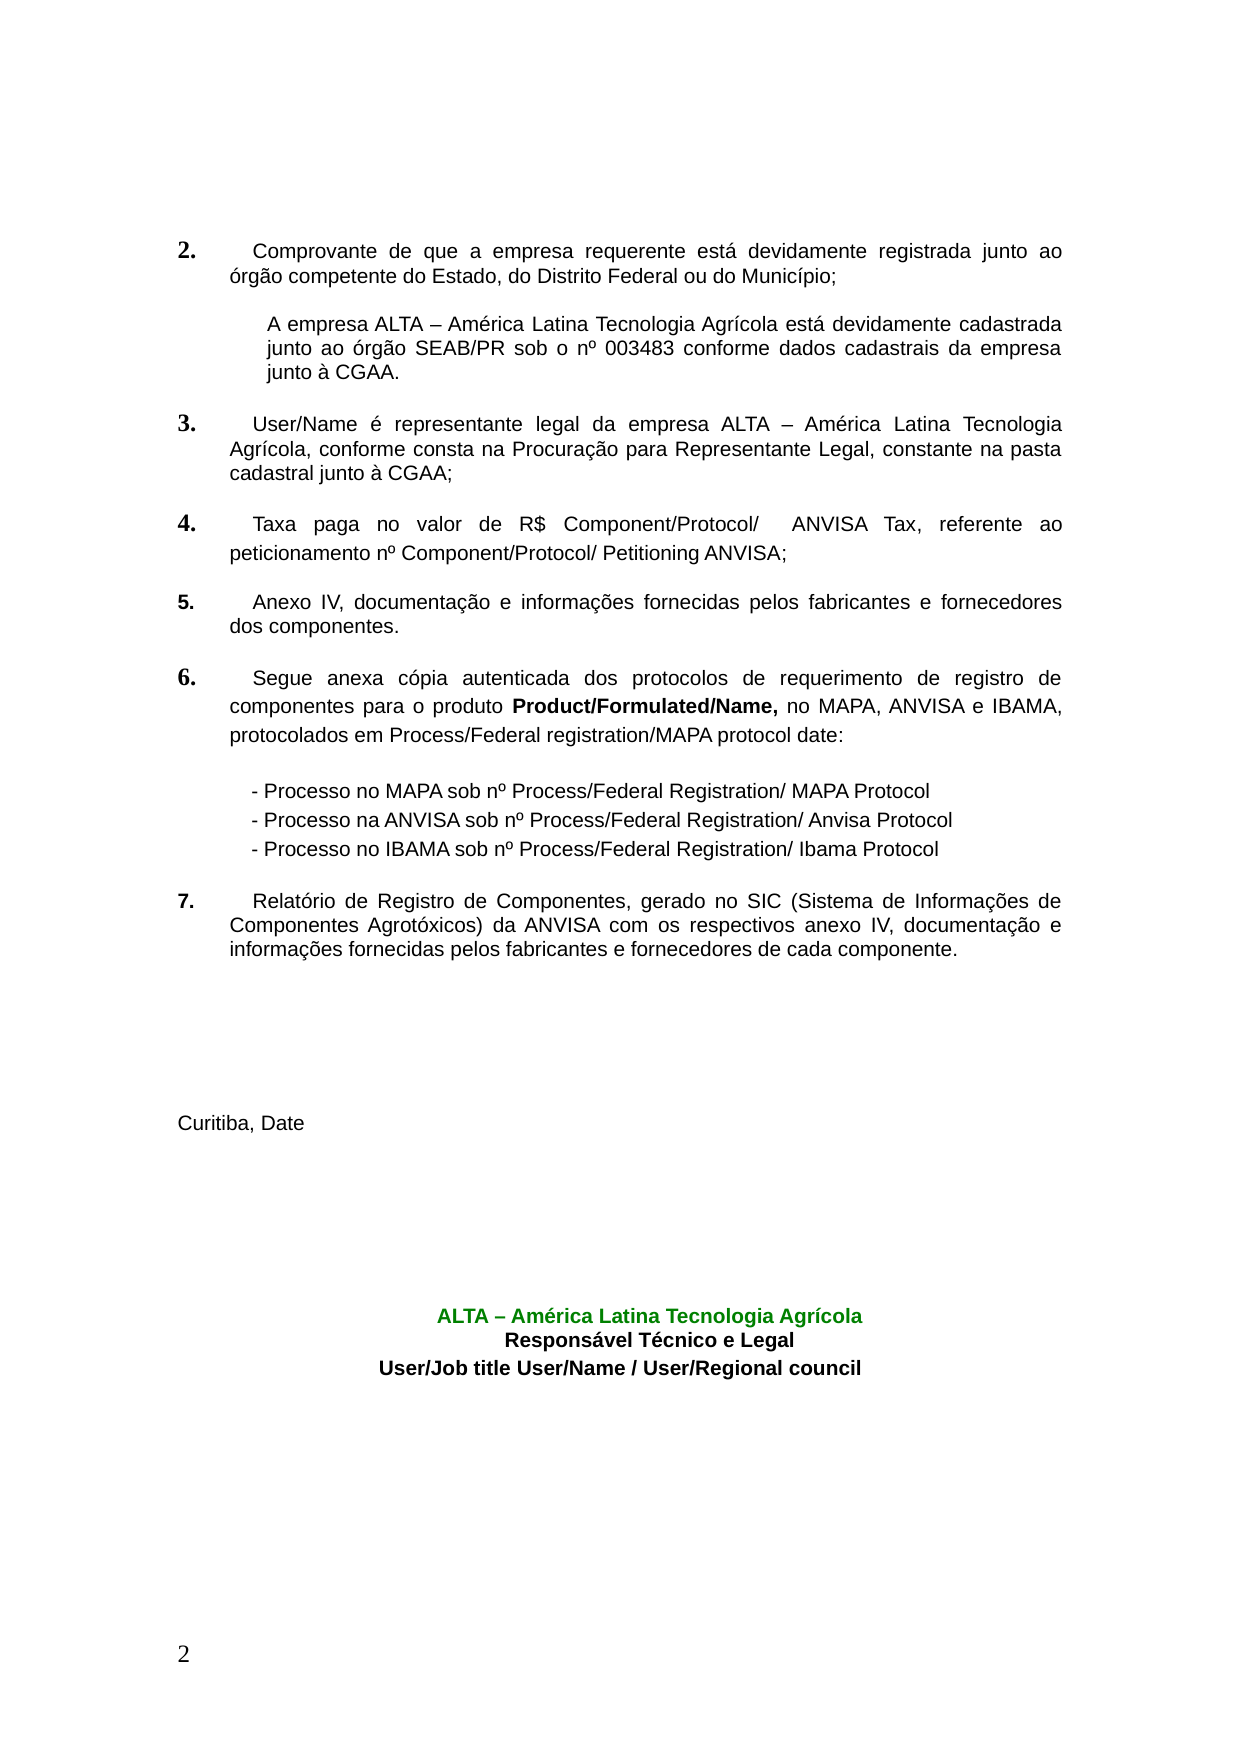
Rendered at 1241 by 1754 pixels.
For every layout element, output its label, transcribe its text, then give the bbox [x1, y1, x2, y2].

list Segue anexa cópia autenticada dos protocolos de requerimento de registro de componentes para o produto Product/Formulated/Name, no MAPA, ANVISA e IBAMA, protocolados em Process/Federal registration/MAPA protocol date: [177, 662, 1063, 748]
list Relatório de Registro de Componentes, gerado no SIC (Sistema de Informações de Componentes Agrotóxicos) da ANVISA com os respectivos anexo IV, documentação e informações fornecidas pelos fabricantes e fornecedores de cada componente. [177, 889, 1063, 961]
text ALTA – América Latina Tecnologia Agrícola [177, 1304, 1122, 1328]
text - Processo no IBAMA sob nº Process/Federal Registration/ Ibama Protocol [251, 833, 1057, 862]
list Anexo IV, documentação e informações fornecidas pelos fabricantes e fornecedores dos componentes. [177, 590, 1063, 638]
text A empresa ALTA – América Latina Tecnologia Agrícola está devidamente cadastrada junto ao órgão SEAB/PR sob o nº 003483 conforme dados cadastrais da empresa junto à CGAA. [267, 312, 1063, 384]
text Curitiba, Date [177, 1107, 1122, 1136]
list User/Name é representante legal da empresa ALTA – América Latina Tecnologia Agrícola, conforme consta na Procuração para Representante Legal, constante na pasta cadastral junto à CGAA; [177, 408, 1063, 484]
text Responsável Técnico e Legal [177, 1328, 1122, 1352]
text - Processo no MAPA sob nº Process/Federal Registration/ MAPA Protocol [251, 776, 1057, 804]
list Comprovante de que a empresa requerente está devidamente registrada junto ao órgão competente do Estado, do Distrito Federal ou do Município; [177, 235, 1063, 288]
text - Processo na ANVISA sob nº Process/Federal Registration/ Anvisa Protocol [251, 804, 1057, 833]
text User/Job title User/Name / User/Regional council [177, 1352, 1063, 1380]
list Taxa paga no valor de R$ Component/Protocol/ ANVISA Tax, referente ao peticionamento nº Component/Protocol/ Petitioning ANVISA; [177, 508, 1063, 566]
